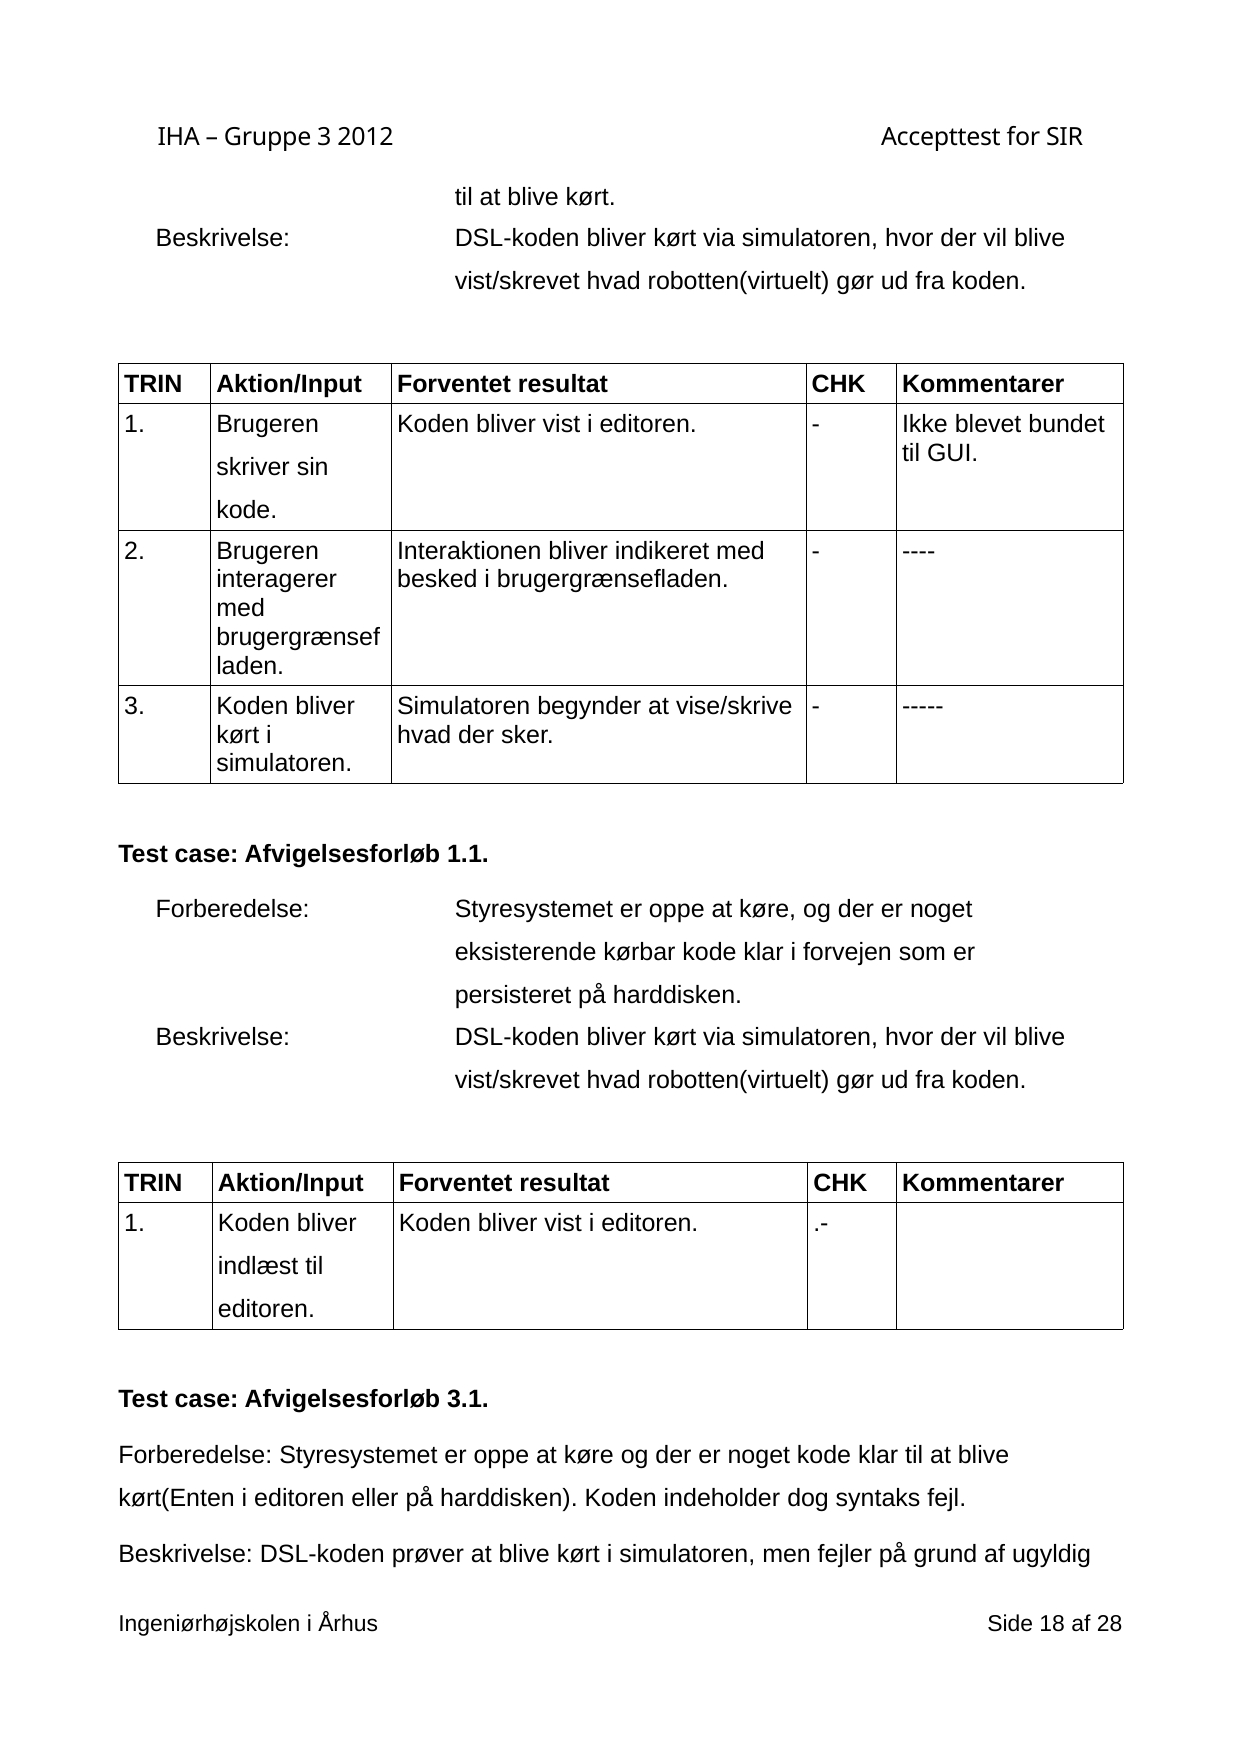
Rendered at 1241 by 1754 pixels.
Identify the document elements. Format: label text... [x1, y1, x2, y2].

table_cell Brugeren skriver sin kode. [211, 404, 391, 530]
table_cell Koden bliver vist i editoren. [394, 1203, 807, 1329]
table_cell 1. [119, 1203, 212, 1329]
table_cell [897, 1203, 1123, 1329]
table_header CHK [808, 1163, 896, 1202]
table_header TRIN [119, 364, 210, 403]
table_header Forventet resultat [394, 1163, 807, 1202]
table_header [144, 182, 443, 223]
table_cell - [807, 686, 896, 783]
table_cell Koden bliver kørt i simulatoren. [211, 686, 391, 783]
table_header Styresystemet er oppe at køre, og der er noget eksisterende kørbar kode klar i forvejen som er persisteret på harddisken. [443, 894, 1089, 1022]
table_cell DSL-koden bliver kørt via simulatoren, hvor der vil blive vist/skrevet hvad robotten(virtuelt) gør ud fra koden. [443, 223, 1089, 307]
table_cell Interaktionen bliver indikeret med besked i brugergrænsefladen. [392, 531, 806, 685]
table_cell - [807, 404, 896, 530]
table_header CHK [807, 364, 896, 403]
table_cell 2. [119, 531, 210, 685]
text Test case: Afvigelsesforløb 1.1. [118, 839, 1122, 867]
table_cell - [807, 531, 896, 685]
table_cell Beskrivelse: [144, 1022, 443, 1106]
table_cell 3. [119, 686, 210, 783]
table_header til at blive kørt. [443, 182, 1089, 223]
table_header Aktion/Input [213, 1163, 393, 1202]
table_header Kommentarer [897, 1163, 1123, 1202]
text Forberedelse: Styresystemet er oppe at køre og der er noget kode klar til at blive kørt(Enten i editoren eller på harddisken). Koden indeholder dog syntaks fejl. [118, 1440, 1122, 1512]
table_cell Koden bliver indlæst til editoren. [213, 1203, 393, 1329]
text Test case: Afvigelsesforløb 3.1. [118, 1384, 1122, 1413]
table_cell DSL-koden bliver kørt via simulatoren, hvor der vil blive vist/skrevet hvad robotten(virtuelt) gør ud fra koden. [443, 1022, 1089, 1106]
table_cell .- [808, 1203, 896, 1329]
table_header Kommentarer [897, 364, 1123, 403]
table_cell Simulatoren begynder at vise/skrive hvad der sker. [392, 686, 806, 783]
table_header Forberedelse: [144, 894, 443, 1022]
table_cell Koden bliver vist i editoren. [392, 404, 806, 530]
table_cell ---- [897, 531, 1123, 685]
text Beskrivelse: DSL-koden prøver at blive kørt i simulatoren, men fejler på grund af ugyldig [118, 1539, 1122, 1567]
table_header TRIN [119, 1163, 212, 1202]
table_header Aktion/Input [211, 364, 391, 403]
table_cell ----- [897, 686, 1123, 783]
table_header Forventet resultat [392, 364, 806, 403]
table_cell 1. [119, 404, 210, 530]
table_cell Ikke blevet bundet til GUI. [897, 404, 1123, 530]
table_cell Brugeren interagerer med brugergrænsefladen. [211, 531, 391, 685]
table_cell Beskrivelse: [144, 223, 443, 307]
